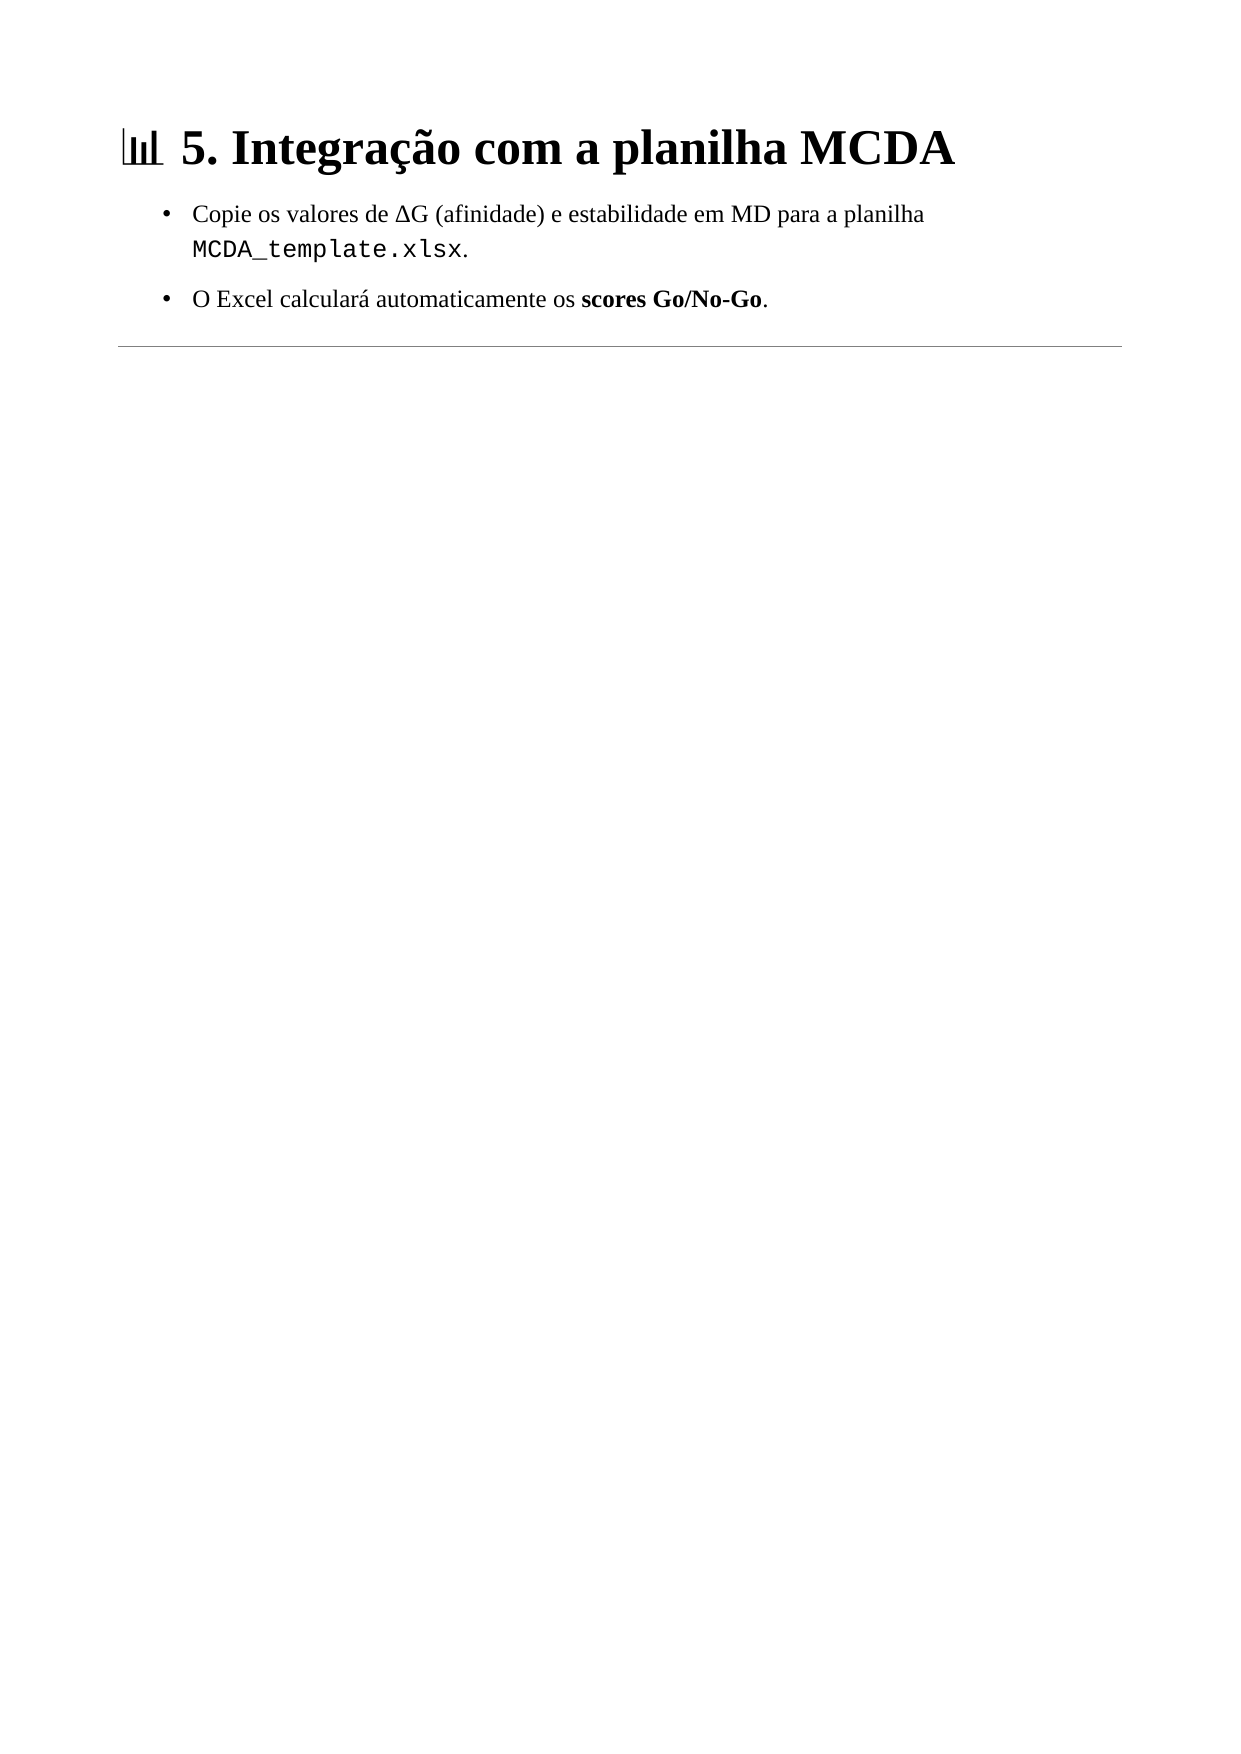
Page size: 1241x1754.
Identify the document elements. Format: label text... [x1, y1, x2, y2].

list O Excel calculará automaticamente os scores Go/No-Go. [162, 284, 1122, 313]
subtitle 📊 5. Integração com a planilha MCDA [118, 118, 1122, 176]
list Copie os valores de ΔG (afinidade) e estabilidade em MD para a planilha MCDA_template.xlsx. [162, 199, 1122, 265]
